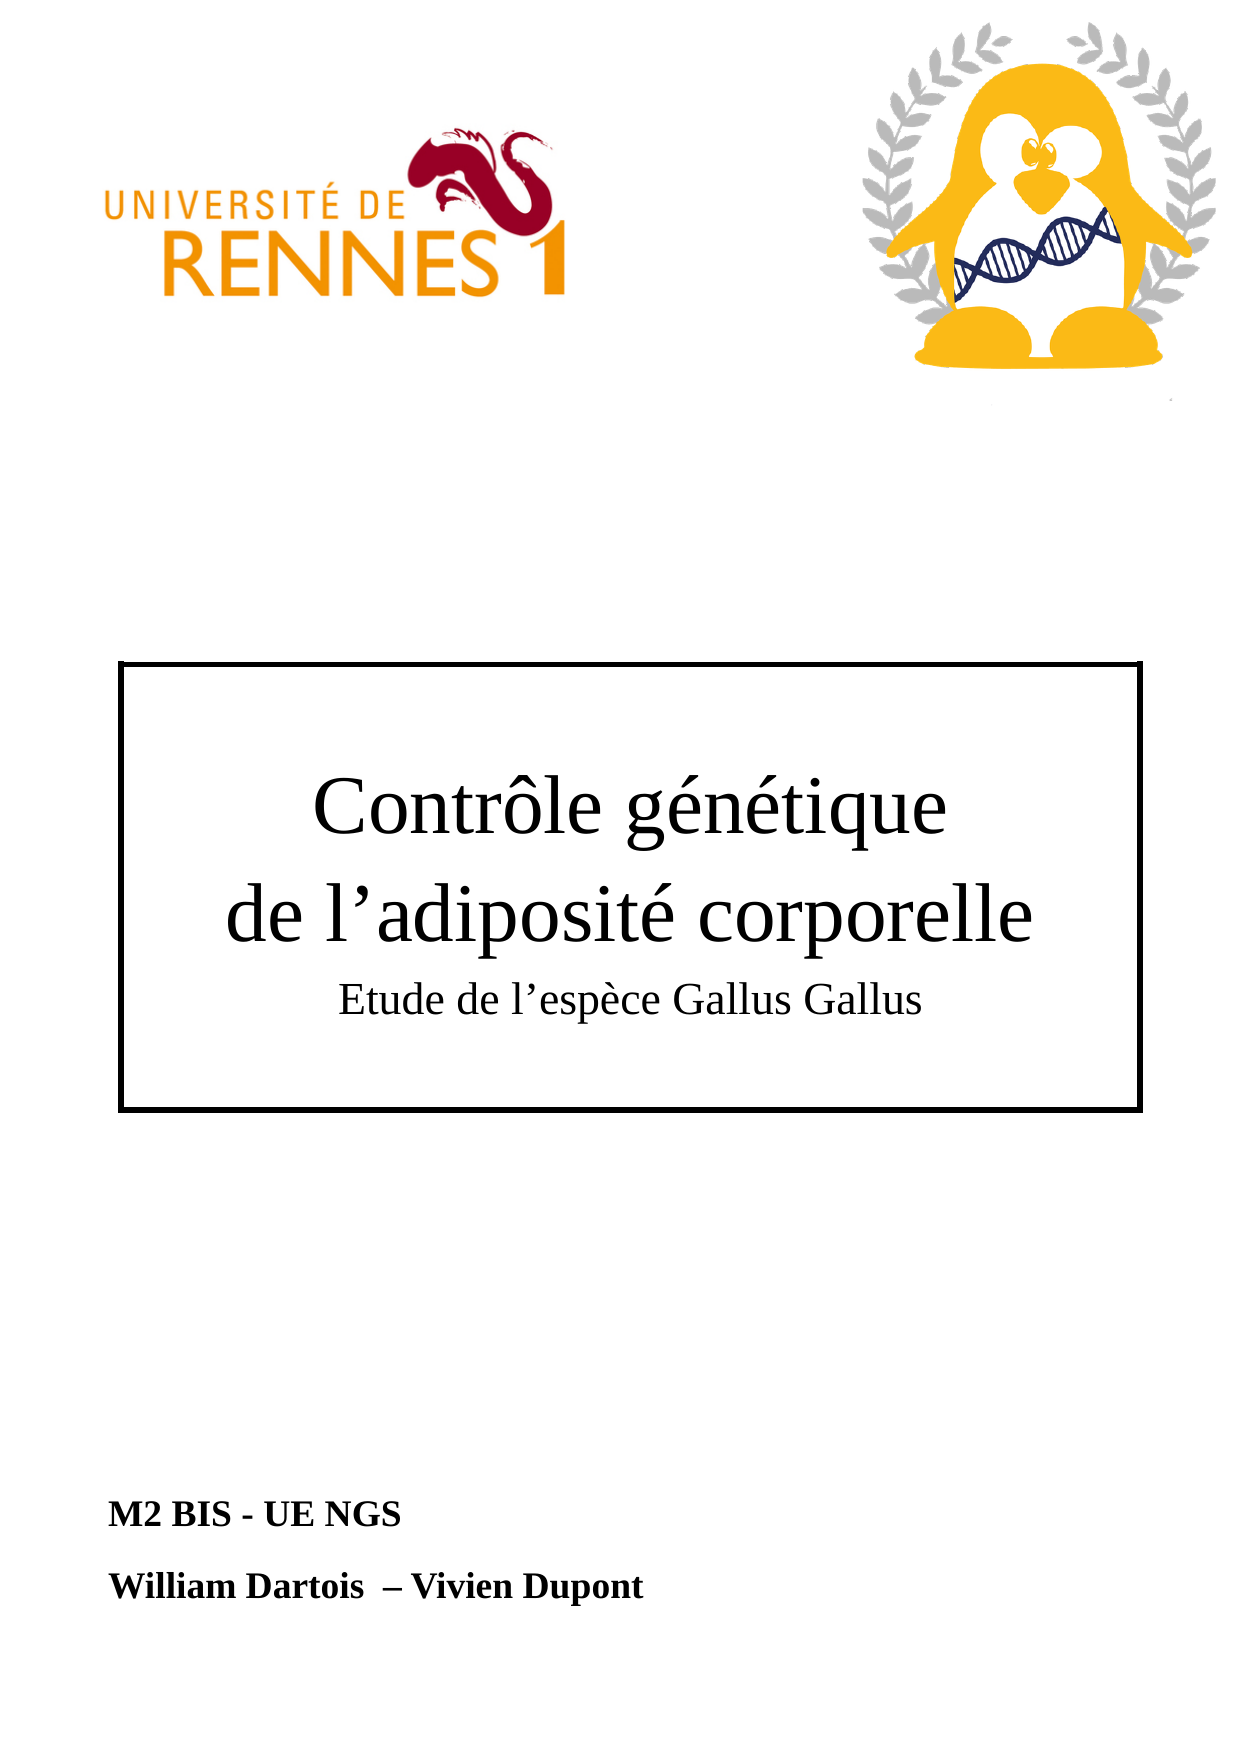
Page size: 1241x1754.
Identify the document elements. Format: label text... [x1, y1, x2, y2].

text M2 BIS - UE NGS [108, 1491, 729, 1534]
text William Dartois – Vivien Dupont [108, 1563, 729, 1606]
text Contrôle génétique [127, 756, 1134, 852]
text de l’adiposité corporelle [127, 864, 1134, 959]
text Etude de l’espèce Gallus Gallus [127, 971, 1134, 1024]
